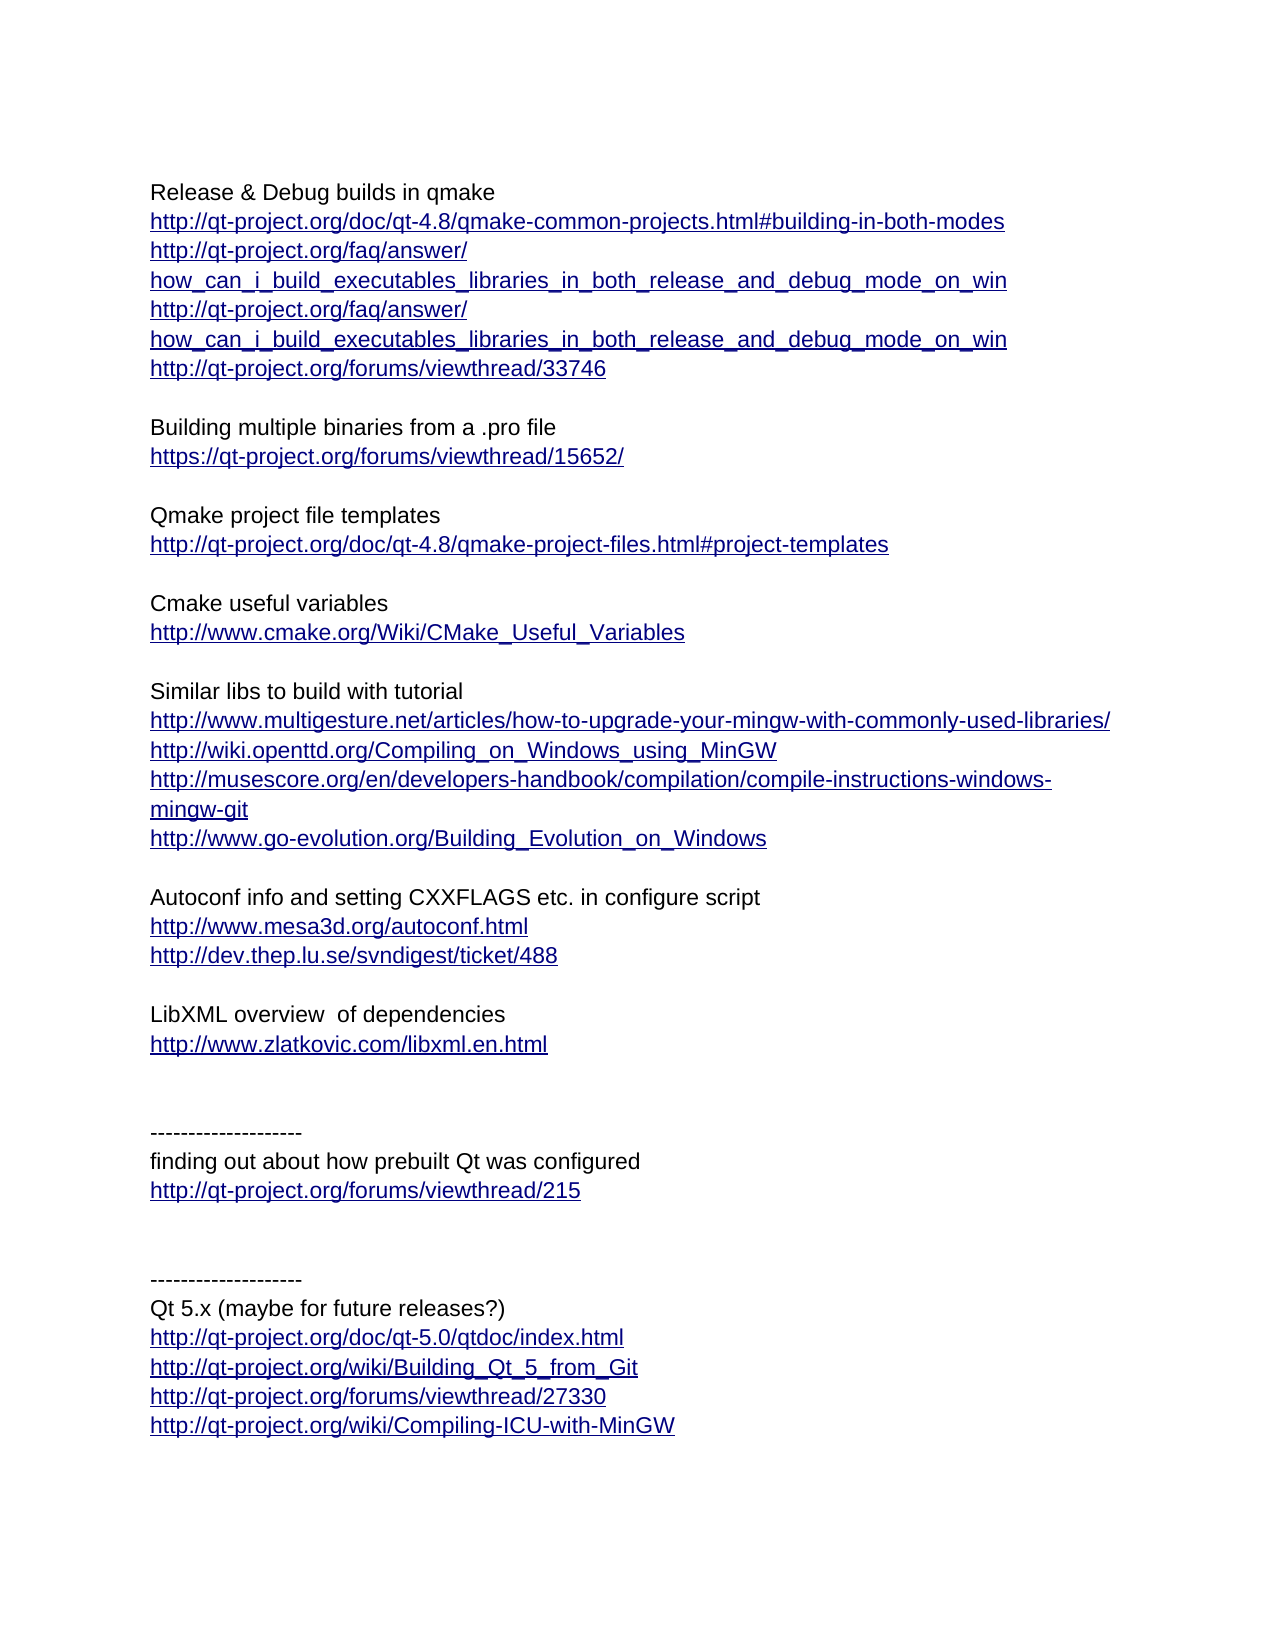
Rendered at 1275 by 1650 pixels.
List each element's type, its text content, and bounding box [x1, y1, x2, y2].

text Release & Debug builds in qmake [150, 179, 1125, 205]
text -------------------- [150, 1266, 1125, 1292]
text Building multiple binaries from a .pro file [150, 414, 1125, 440]
text http://qt-project.org/doc/qt-4.8/qmake-project-files.html#project-templates [150, 532, 1125, 557]
text http://qt-project.org/wiki/Building_Qt_5_from_Git [150, 1354, 1125, 1380]
text https://qt-project.org/forums/viewthread/15652/ [150, 444, 1125, 469]
text http://www.go-evolution.org/Building_Evolution_on_Windows [150, 826, 1125, 851]
text http://www.zlatkovic.com/libxml.en.html [150, 1031, 1125, 1057]
text http://qt-project.org/doc/qt-4.8/qmake-common-projects.html#building-in-both-modes [150, 209, 1125, 234]
text http://qt-project.org/forums/viewthread/27330 [150, 1384, 1125, 1409]
text Similar libs to build with tutorial [150, 679, 1125, 704]
text http://wiki.openttd.org/Compiling_on_Windows_using_MinGW [150, 737, 1125, 763]
text http://qt-project.org/forums/viewthread/215 [150, 1178, 1125, 1204]
text http://qt-project.org/forums/viewthread/33746 [150, 356, 1125, 381]
text -------------------- [150, 1119, 1125, 1145]
text http://www.cmake.org/Wiki/CMake_Useful_Variables [150, 620, 1125, 646]
text http://qt-project.org/wiki/Compiling-ICU-with-MinGW [150, 1413, 1125, 1439]
text http://www.multigesture.net/articles/how-to-upgrade-your-mingw-with-commonly-used-libraries/ [150, 708, 1125, 734]
text http://musescore.org/en/developers-handbook/compilation/compile-instructions-windows-mingw-git [150, 767, 1125, 822]
text http://qt-project.org/faq/answer/how_can_i_build_executables_libraries_in_both_release_and_debug_mode_on_win [150, 297, 1125, 352]
text http://www.mesa3d.org/autoconf.html [150, 914, 1125, 939]
text LibXML overview of dependencies [150, 1002, 1125, 1027]
text Qmake project file templates [150, 502, 1125, 528]
text http://qt-project.org/faq/answer/how_can_i_build_executables_libraries_in_both_release_and_debug_mode_on_win [150, 238, 1125, 293]
text http://dev.thep.lu.se/svndigest/ticket/488 [150, 943, 1125, 969]
text Cmake useful variables [150, 591, 1125, 616]
text http://qt-project.org/doc/qt-5.0/qtdoc/index.html [150, 1325, 1125, 1351]
text finding out about how prebuilt Qt was configured [150, 1149, 1125, 1174]
text Qt 5.x (maybe for future releases?) [150, 1296, 1125, 1321]
text Autoconf info and setting CXXFLAGS etc. in configure script [150, 884, 1125, 910]
